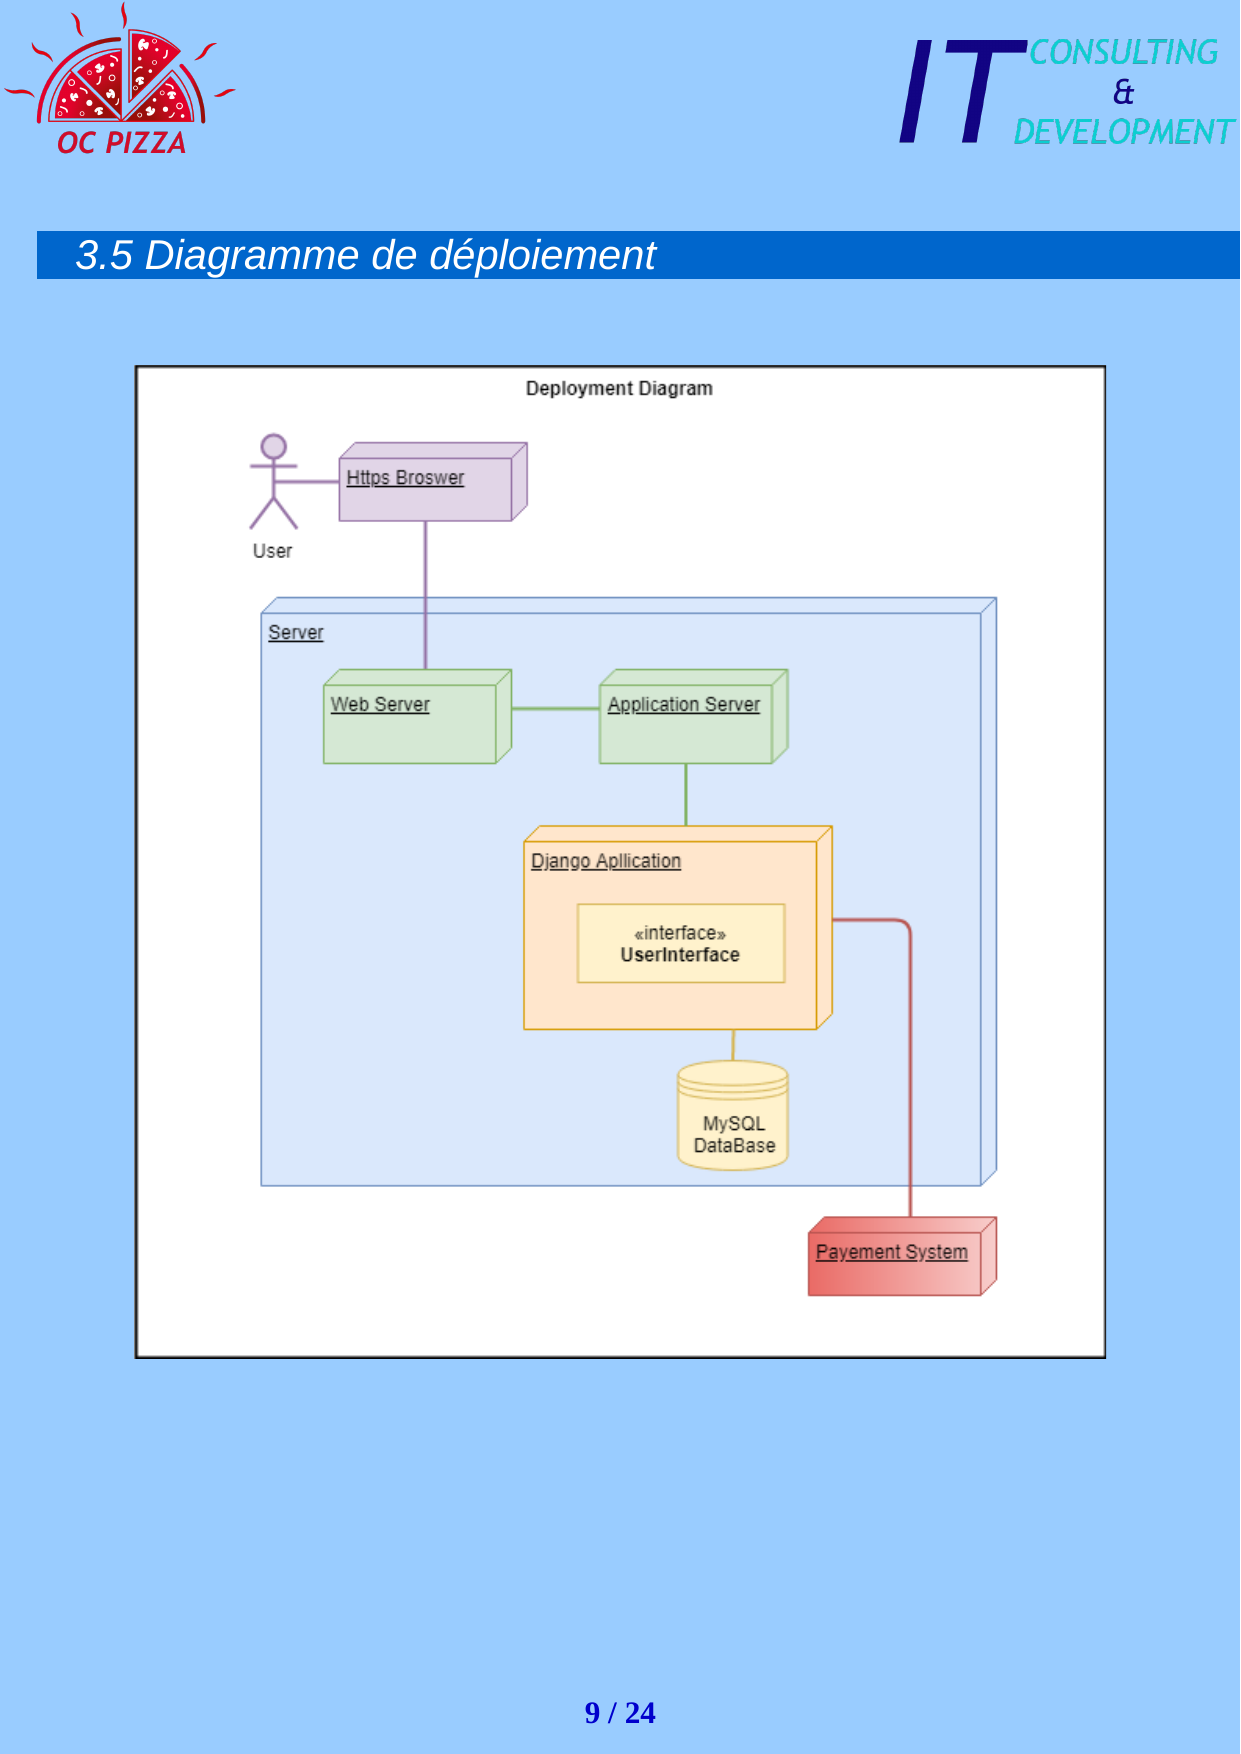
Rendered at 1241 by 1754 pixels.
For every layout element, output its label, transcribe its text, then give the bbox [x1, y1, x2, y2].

list 3.5 Diagramme de déploiement [37, 231, 1240, 279]
picture [0, 0, 237, 163]
picture [884, 21, 1240, 163]
picture [134, 365, 1107, 1359]
